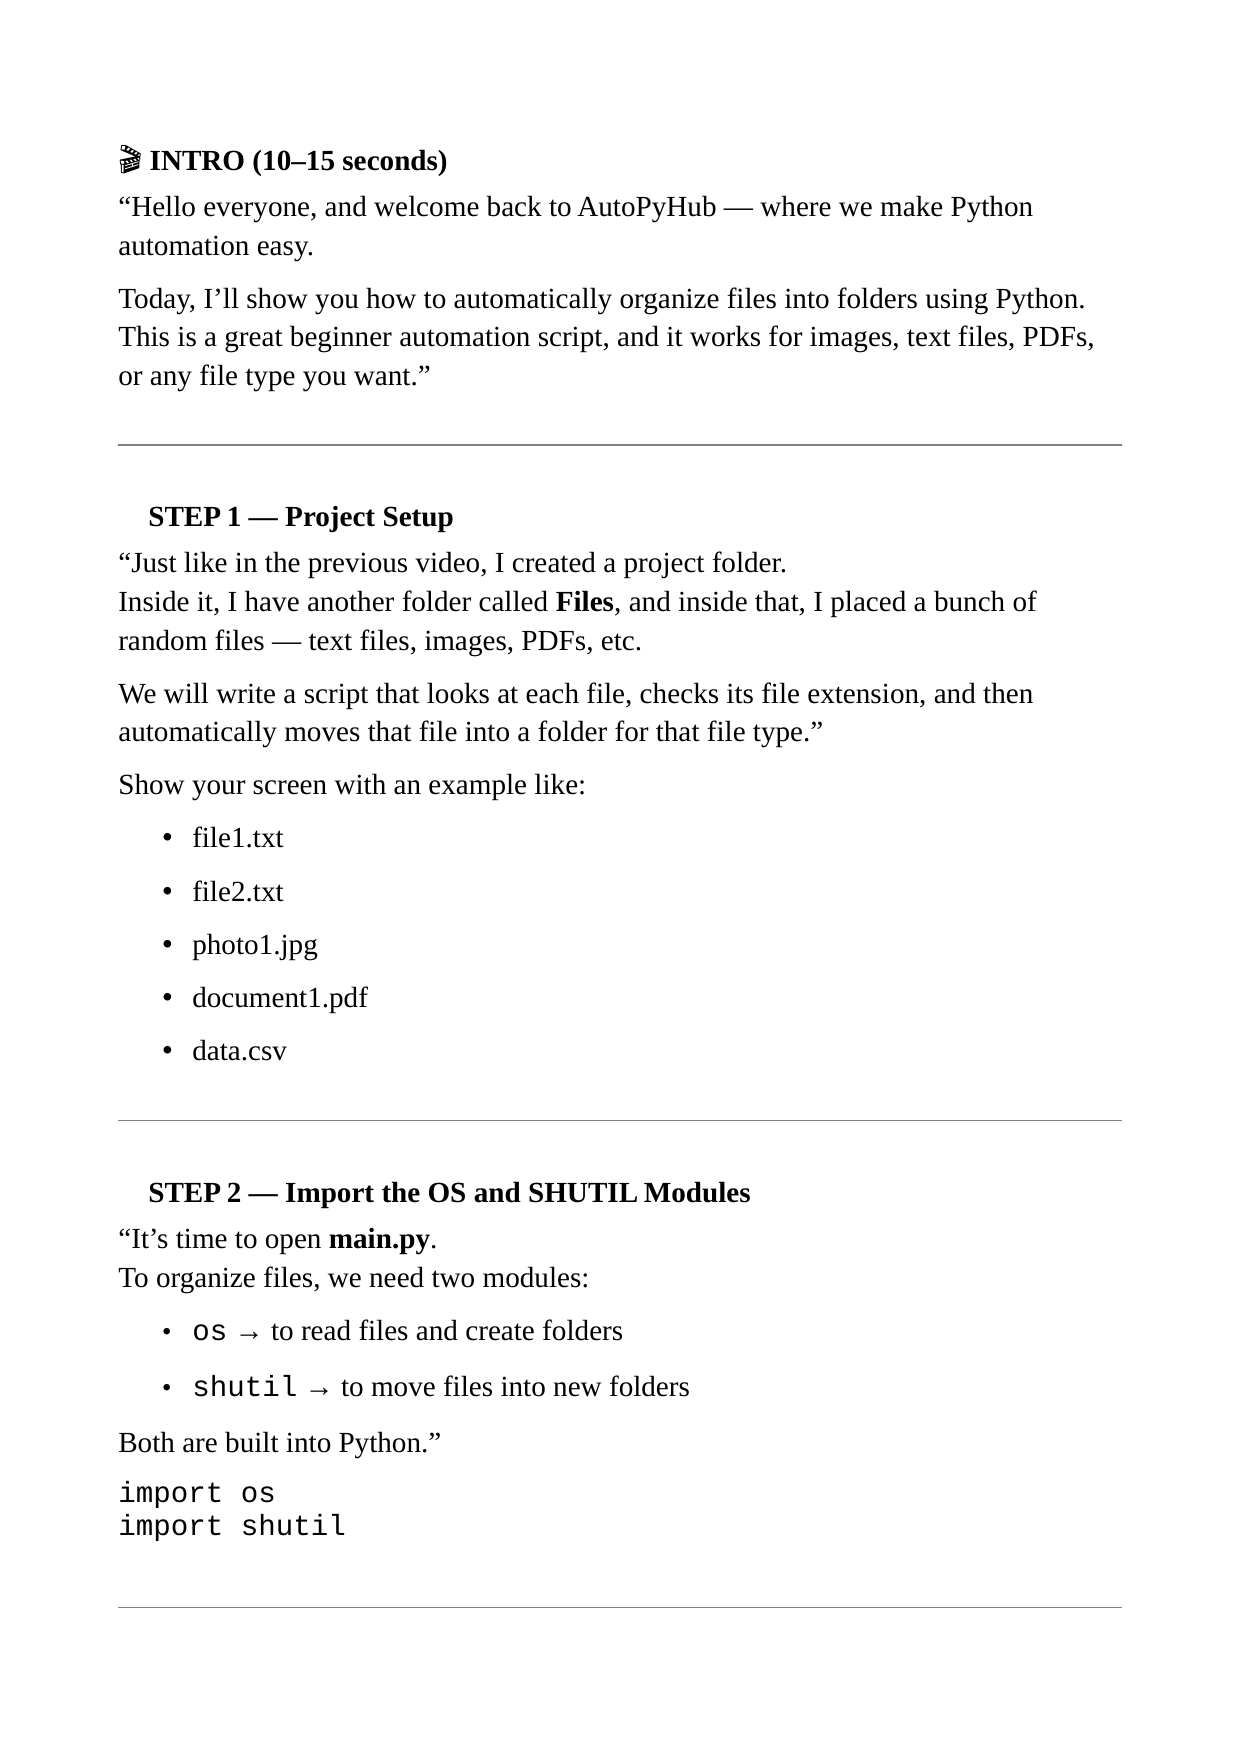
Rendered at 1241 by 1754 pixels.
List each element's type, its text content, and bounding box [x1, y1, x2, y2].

list file1.txt [162, 821, 1122, 854]
text “Just like in the previous video, I created a project folder. Inside it, I have another folder called Files, and inside that, I placed a bunch of random files — text files, images, PDFs, etc. [118, 546, 1122, 656]
text import shutil [118, 1511, 1122, 1544]
text import os [118, 1478, 1122, 1511]
list document1.pdf [162, 980, 1122, 1014]
list file2.txt [162, 874, 1122, 907]
text Both are built into Python.” [118, 1425, 1122, 1458]
text We will write a script that looks at each file, checks its file extension, and then automatically moves that file into a folder for that file type.” [118, 676, 1122, 748]
list data.csv [162, 1033, 1122, 1067]
subtitle 📌 STEP 2 — Import the OS and SHUTIL Modules [118, 1175, 1122, 1209]
list shutil → to move files into new folders [162, 1369, 1122, 1405]
subtitle 🎬 INTRO (10–15 seconds) [118, 143, 1122, 177]
text “It’s time to open main.py. To organize files, we need two modules: [118, 1221, 1122, 1293]
subtitle 📌 STEP 1 — Project Setup [118, 499, 1122, 533]
text Show your screen with an example like: [118, 767, 1122, 801]
text Today, I’ll show you how to automatically organize files into folders using Python. This is a great beginner automation script, and it works for images, text files, PDFs, or any file type you want.” [118, 281, 1122, 391]
list os → to read files and create folders [162, 1313, 1122, 1349]
list photo1.jpg [162, 927, 1122, 961]
text “Hello everyone, and welcome back to AutoPyHub — where we make Python automation easy. [118, 189, 1122, 261]
